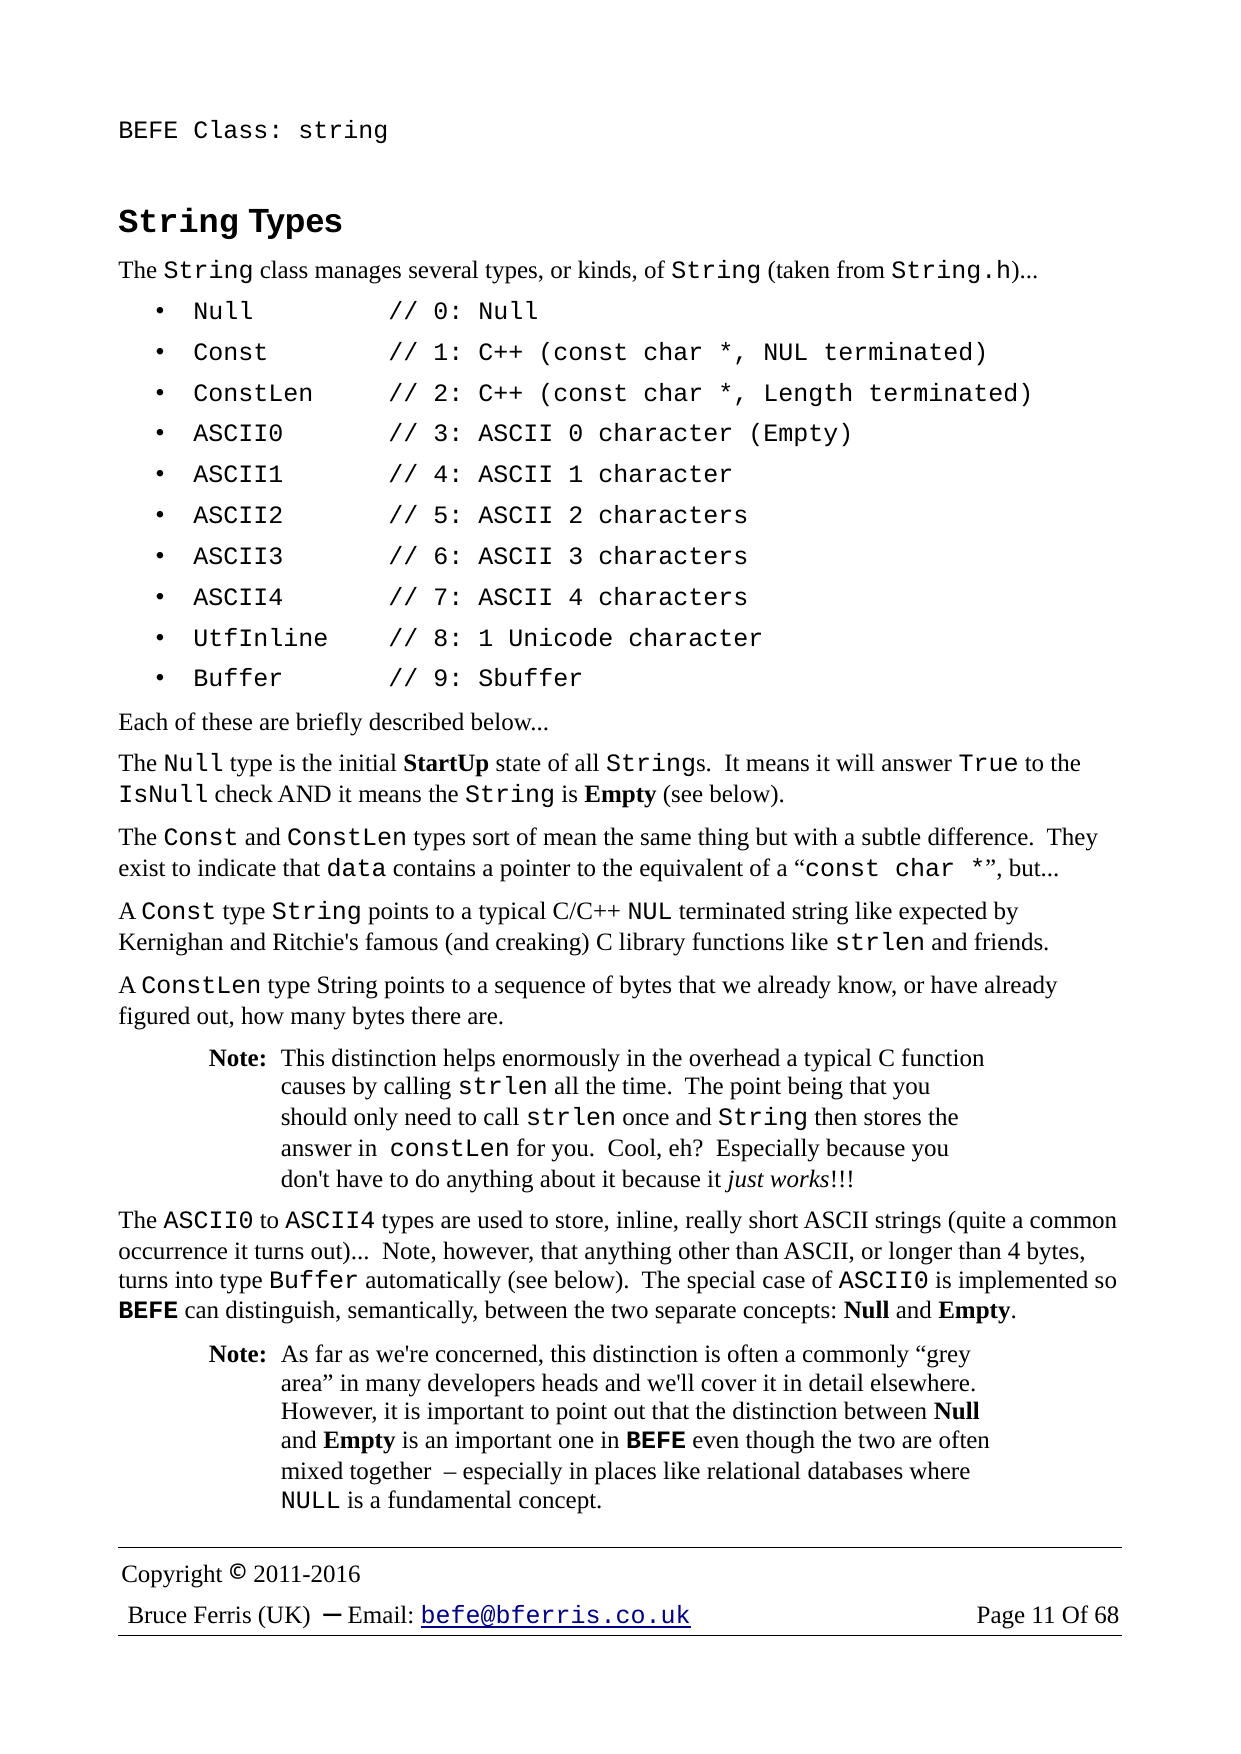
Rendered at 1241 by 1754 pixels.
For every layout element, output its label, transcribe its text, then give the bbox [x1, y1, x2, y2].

text The Null type is the initial StartUp state of all Strings. It means it will answer True to the IsNull check AND it means the String is Empty (see below). [118, 748, 1122, 810]
list ASCII1 // 4: ASCII 1 character [156, 462, 1122, 490]
text A Const type String points to a typical C/C++ NUL terminated string like expected by Kernighan and Ritchie's famous (and creaking) C library functions like strlen and friends. [118, 896, 1122, 958]
text The ASCII0 to ASCII4 types are used to store, inline, really short ASCII strings (quite a common occurrence it turns out)... Note, however, that anything other than ASCII, or longer than 4 bytes, turns into type Buffer automatically (see below). The special case of ASCII0 is implemented so BEFE can distinguish, semantically, between the two separate concepts: Null and Empty. [118, 1205, 1122, 1326]
subtitle String Types [118, 201, 1122, 243]
list ASCII0 // 3: ASCII 0 character (Empty) [156, 421, 1122, 449]
text The String class manages several types, or kinds, of String (taken from String.h)... [118, 255, 1122, 286]
list Buffer // 9: Sbuffer [156, 666, 1122, 694]
list Const // 1: C++ (const char *, NUL terminated) [156, 339, 1122, 368]
list ASCII3 // 6: ASCII 3 characters [156, 543, 1122, 572]
text Each of these are briefly described below... [118, 707, 1122, 736]
text The Const and ConstLen types sort of mean the same thing but with a subtle difference. They exist to indicate that data contains a pointer to the equivalent of a “const char *”, but... [118, 822, 1122, 884]
list ASCII4 // 7: ASCII 4 characters [156, 584, 1122, 613]
list UtfInline // 8: 1 Unicode character [156, 625, 1122, 653]
list ConstLen // 2: C++ (const char *, Length terminated) [156, 380, 1122, 408]
text Note: This distinction helps enormously in the overhead a typical C function causes by calling strlen all the time. The point being that you should only need to call strlen once and String then stores the answer in constLen for you. Cool, eh? Especially because you don't have to do anything about it because it just works!!! [209, 1043, 1002, 1193]
list Null // 0: Null [156, 298, 1122, 327]
list ASCII2 // 5: ASCII 2 characters [156, 503, 1122, 531]
text A ConstLen type String points to a sequence of bytes that we already know, or have already figured out, how many bytes there are. [118, 971, 1122, 1030]
text Note: As far as we're concerned, this distinction is often a commonly “grey area” in many developers heads and we'll cover it in detail elsewhere. However, it is important to point out that the distinction between Null and Empty is an important one in BEFE even though the two are often mixed together – especially in places like relational databases where NULL is a fundamental concept. [209, 1339, 1002, 1516]
